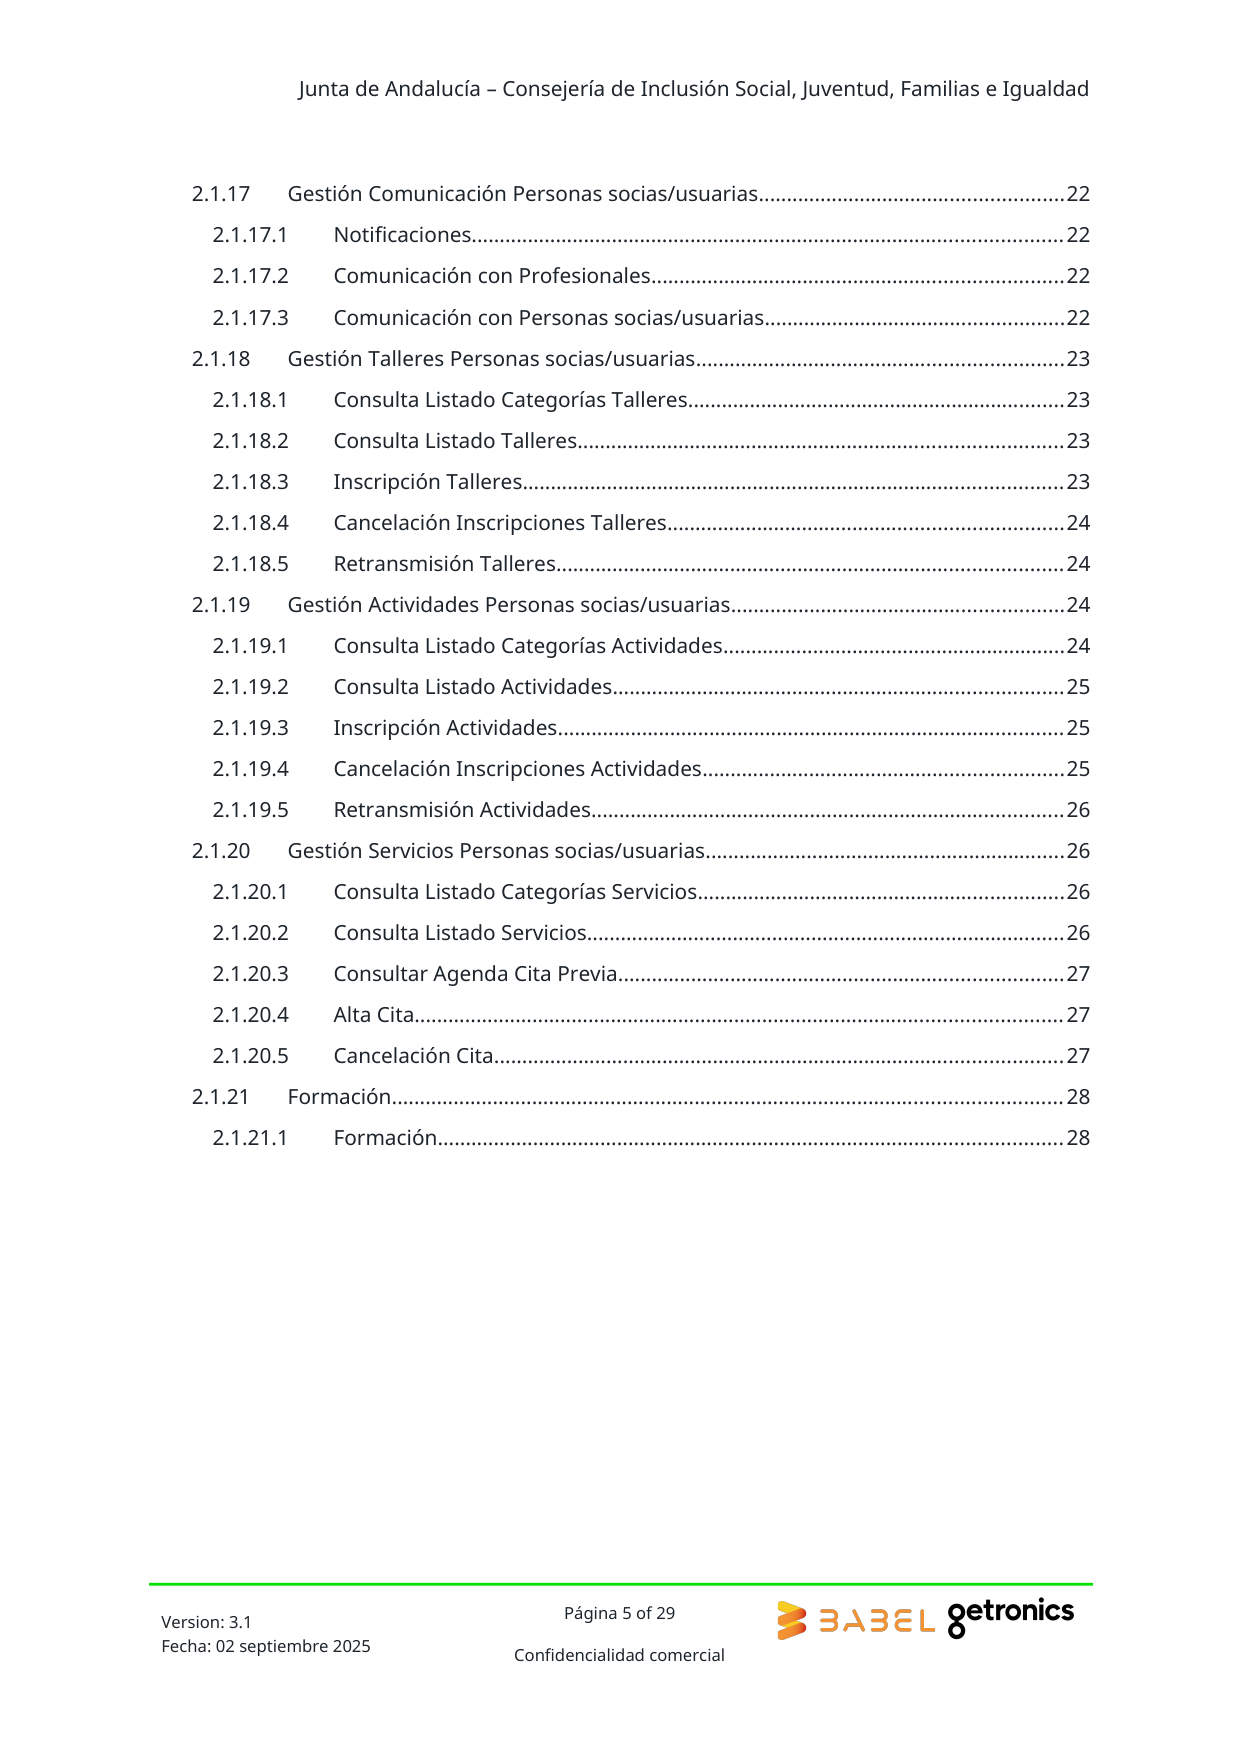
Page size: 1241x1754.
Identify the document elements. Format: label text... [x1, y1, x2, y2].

text 2.1.18 Gestión Talleres Personas socias/usuarias 23 [192, 344, 1090, 372]
text 2.1.19.3 Inscripción Actividades 25 [212, 713, 1090, 742]
text 2.1.17.1 Notificaciones 22 [212, 221, 1090, 249]
text 2.1.18.4 Cancelación Inscripciones Talleres 24 [212, 508, 1090, 536]
text 2.1.19.1 Consulta Listado Categorías Actividades 24 [212, 631, 1090, 659]
text 2.1.20.2 Consulta Listado Servicios 26 [212, 918, 1090, 947]
text 2.1.19 Gestión Actividades Personas socias/usuarias 24 [192, 590, 1090, 618]
text 2.1.20.1 Consulta Listado Categorías Servicios 26 [212, 877, 1090, 906]
text 2.1.21 Formación 28 [192, 1082, 1090, 1111]
text 2.1.17.3 Comunicación con Personas socias/usuarias 22 [212, 303, 1090, 331]
text 2.1.17.2 Comunicación con Profesionales 22 [212, 262, 1090, 290]
text 2.1.18.2 Consulta Listado Talleres 23 [212, 426, 1090, 454]
text 2.1.18.5 Retransmisión Talleres 24 [212, 549, 1090, 577]
text 2.1.20.3 Consultar Agenda Cita Previa 27 [212, 959, 1090, 988]
text 2.1.18.3 Inscripción Talleres 23 [212, 467, 1090, 495]
text 2.1.17 Gestión Comunicación Personas socias/usuarias 22 [192, 179, 1090, 208]
picture [777, 1601, 935, 1640]
text 2.1.19.4 Cancelación Inscripciones Actividades 25 [212, 754, 1090, 783]
picture [944, 1594, 1078, 1643]
text 2.1.19.2 Consulta Listado Actividades 25 [212, 672, 1090, 701]
text 2.1.20.4 Alta Cita 27 [212, 1000, 1090, 1029]
text 2.1.18.1 Consulta Listado Categorías Talleres 23 [212, 385, 1090, 413]
text 2.1.21.1 Formación 28 [212, 1123, 1090, 1152]
text 2.1.19.5 Retransmisión Actividades 26 [212, 795, 1090, 824]
text 2.1.20 Gestión Servicios Personas socias/usuarias 26 [192, 836, 1090, 865]
text 2.1.20.5 Cancelación Cita 27 [212, 1041, 1090, 1070]
